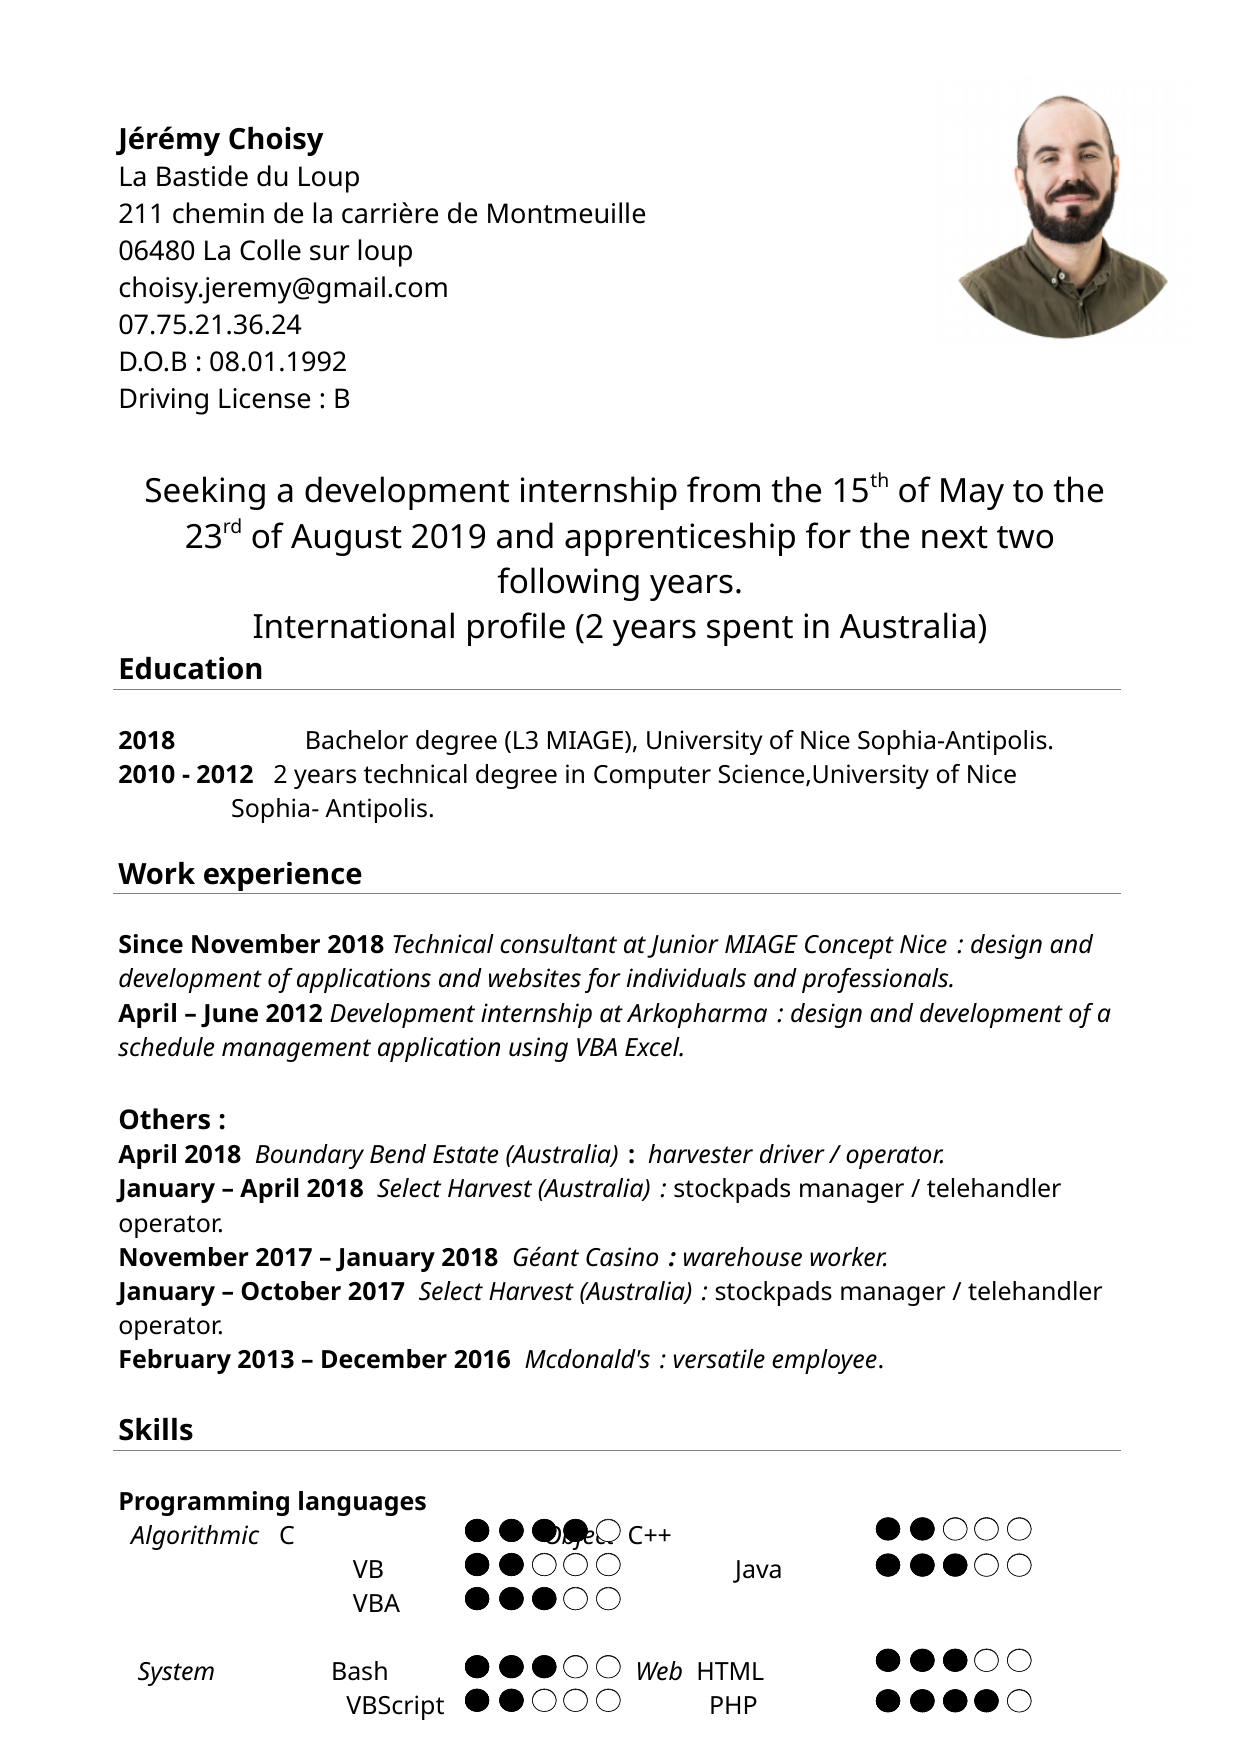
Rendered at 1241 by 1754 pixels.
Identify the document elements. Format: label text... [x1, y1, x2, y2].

text 06480 La Colle sur loup [118, 232, 907, 268]
text System Bash Web HTML [118, 1654, 1122, 1688]
text November 2017 – January 2018 Géant Casino : warehouse worker. [118, 1239, 1122, 1273]
text Education [118, 649, 1122, 688]
text International profile (2 years spent in Australia) [118, 603, 1122, 649]
text Algorithmic C Object C++ [118, 1517, 1122, 1551]
text 211 chemin de la carrière de Montmeuille [118, 195, 907, 232]
text Seeking a development internship from the 15th of May to the 23rd of August 2019 and apprenticeship for the next two following years. [118, 467, 1122, 603]
text La Bastide du Loup [118, 158, 907, 195]
text April – June 2012 Development internship at Arkopharma : design and development of a schedule management application using VBA Excel. [118, 995, 1122, 1063]
text Others : [118, 1100, 1122, 1137]
text 2018 Bachelor degree (L3 MIAGE), University of Nice Sophia-Antipolis. [118, 722, 1122, 756]
text VBA [118, 1586, 1122, 1619]
text 2010 - 2012 2 years technical degree in Computer Science,University of Nice Sophia- Antipolis. [118, 756, 1122, 824]
text 07.75.21.36.24 [118, 305, 907, 342]
text choisy.jeremy@gmail.com [118, 268, 907, 305]
text February 2013 – December 2016 Mcdonald's : versatile employee. [118, 1341, 1122, 1376]
text April 2018 Boundary Bend Estate (Australia) : harvester driver / operator. [118, 1137, 1122, 1171]
text VB Java [118, 1551, 1122, 1586]
text Driving License : B [118, 379, 1122, 416]
text Work experience [118, 853, 1122, 893]
text January – October 2017 Select Harvest (Australia) : stockpads manager / telehandler operator. [118, 1273, 1122, 1341]
text Jérémy Choisy [118, 118, 907, 158]
text Skills [118, 1409, 1122, 1449]
text Programming languages [118, 1483, 1122, 1517]
text D.O.B : 08.01.1992 [118, 342, 907, 379]
text January – April 2018 Select Harvest (Australia) : stockpads manager / telehandler operator. [118, 1171, 1122, 1239]
text VBScript PHP [118, 1688, 1122, 1722]
text Since November 2018 Technical consultant at Junior MIAGE Concept Nice : design and development of applications and websites for individuals and professionals. [118, 927, 1122, 995]
